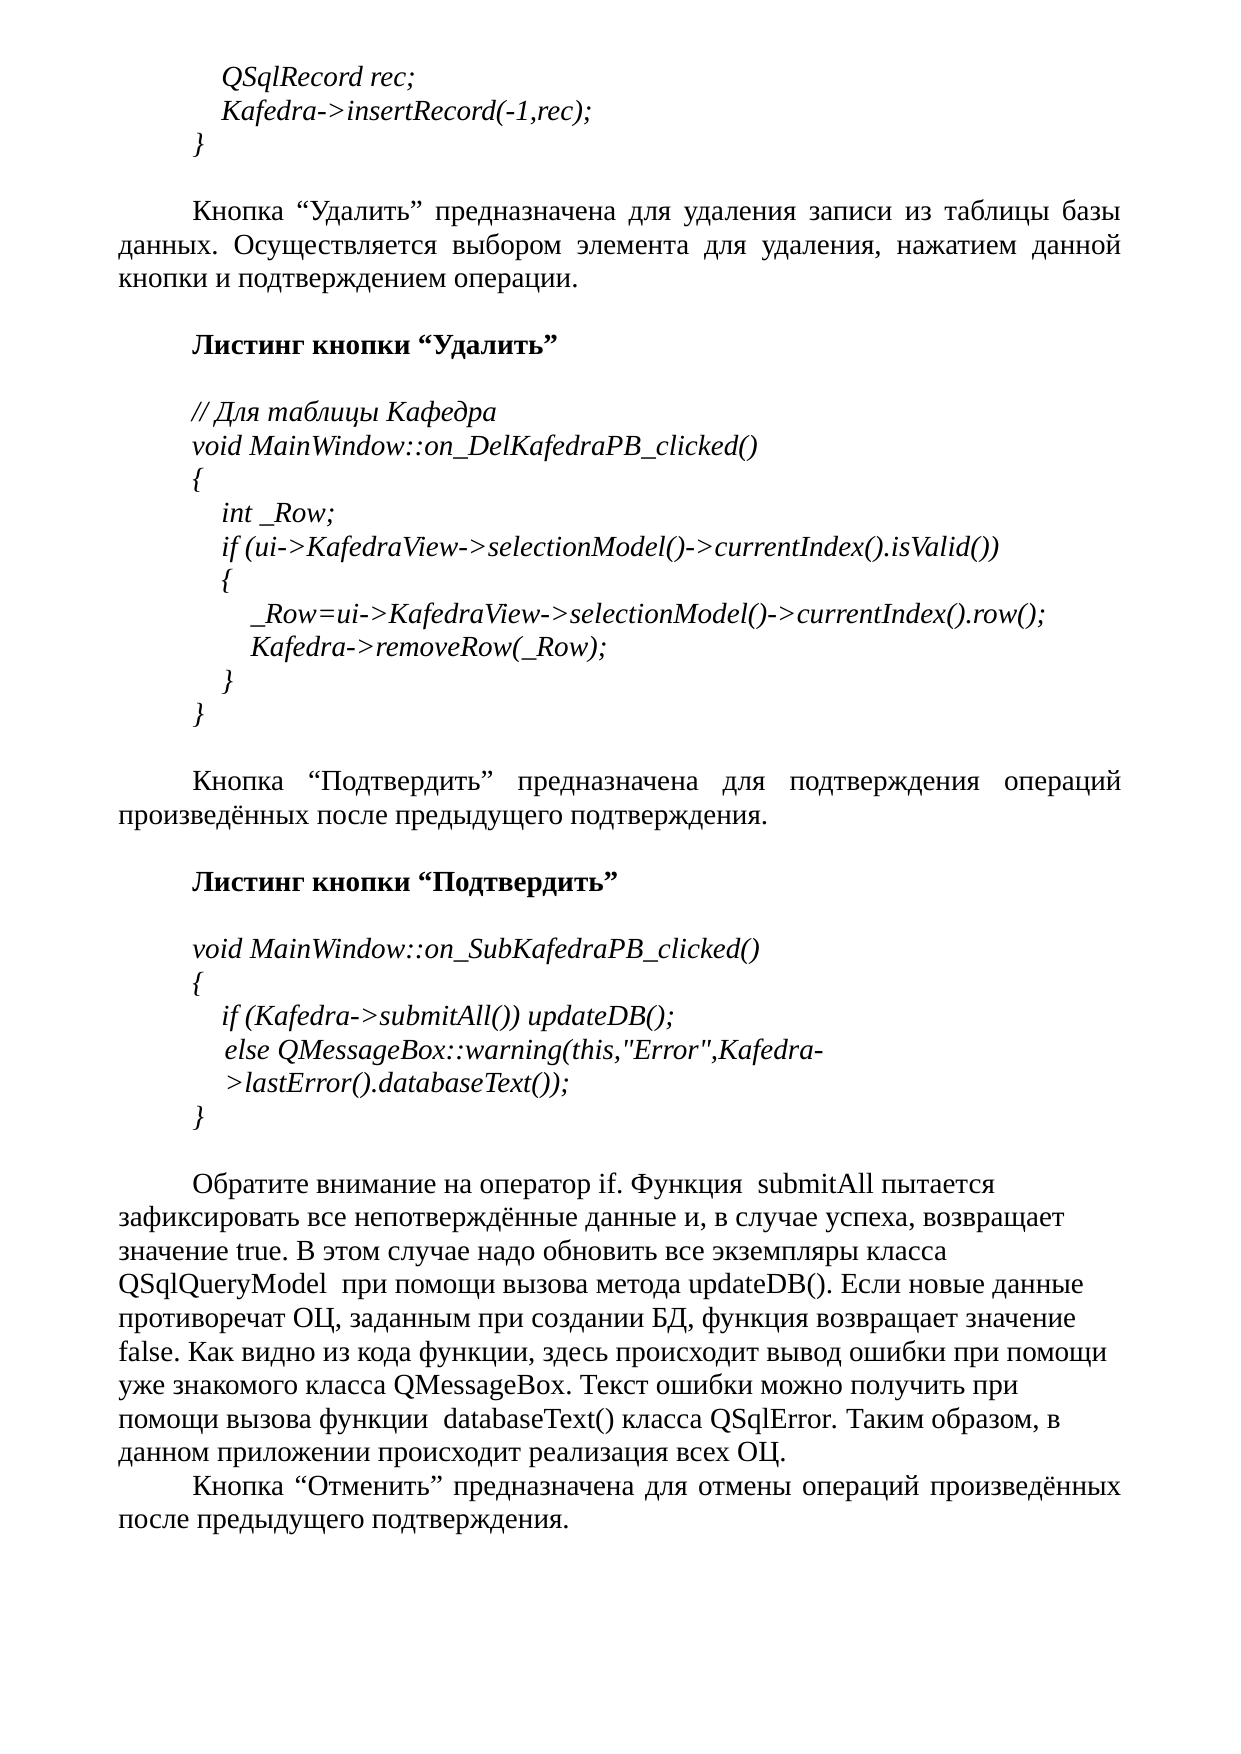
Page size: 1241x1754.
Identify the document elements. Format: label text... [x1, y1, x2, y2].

text QSqlRecord rec; [118, 59, 1122, 93]
text } [118, 663, 1122, 696]
text Kafedra->insertRecord(-1,rec); [118, 93, 1122, 126]
text if (ui->KafedraView->selectionModel()->currentIndex().isValid()) [118, 529, 1122, 562]
text } [118, 1099, 1122, 1132]
text Обратите внимание на оператор if. Функция submitAll пытается зафиксировать все непотверждённые данные и, в случае успеха, возвращает значение true. В этом случае надо обновить все экземпляры класса QSqlQueryModel при помощи вызова метода updateDB(). Если новые данные противоречат ОЦ, заданным при создании БД, функция возвращает значение false. Как видно из кода функции, здесь происходит вывод ошибки при помощи уже знакомого класса QMessageBox. Текст ошибки можно получить при помощи вызова функции databaseText() класса QSqlError. Таким образом, в данном приложении происходит реализация всех ОЦ. [118, 1166, 1122, 1468]
text } [118, 696, 1122, 730]
text Кнопка “Отменить” предназначена для отмены операций произведённых после предыдущего подтверждения. [118, 1468, 1122, 1535]
text { [118, 965, 1122, 998]
text void MainWindow::on_DelKafedraPB_clicked() [192, 428, 1122, 462]
text // Для таблицы Кафедра [192, 394, 1122, 428]
text void MainWindow::on_SubKafedraPB_clicked() [118, 931, 1122, 965]
text Кнопка “Удалить” предназначена для удаления записи из таблицы базы данных. Осуществляется выбором элемента для удаления, нажатием данной кнопки и подтверждением операции. [118, 193, 1122, 294]
text { [118, 462, 1122, 495]
text Листинг кнопки “Удалить” [118, 327, 1122, 361]
text _Row=ui->KafedraView->selectionModel()->currentIndex().row(); [118, 596, 1122, 629]
text } [118, 126, 1122, 160]
text Листинг кнопки “Подтвердить” [118, 864, 1122, 898]
text if (Kafedra->submitAll()) updateDB(); [118, 998, 1122, 1032]
text int _Row; [118, 495, 1122, 529]
text Kafedra->removeRow(_Row); [118, 629, 1122, 663]
text else QMessageBox::warning(this,"Error",Kafedra->lastError().databaseText()); [224, 1032, 1122, 1099]
text { [118, 562, 1122, 596]
text Кнопка “Подтвердить” предназначена для подтверждения операций произведённых после предыдущего подтверждения. [118, 763, 1122, 831]
